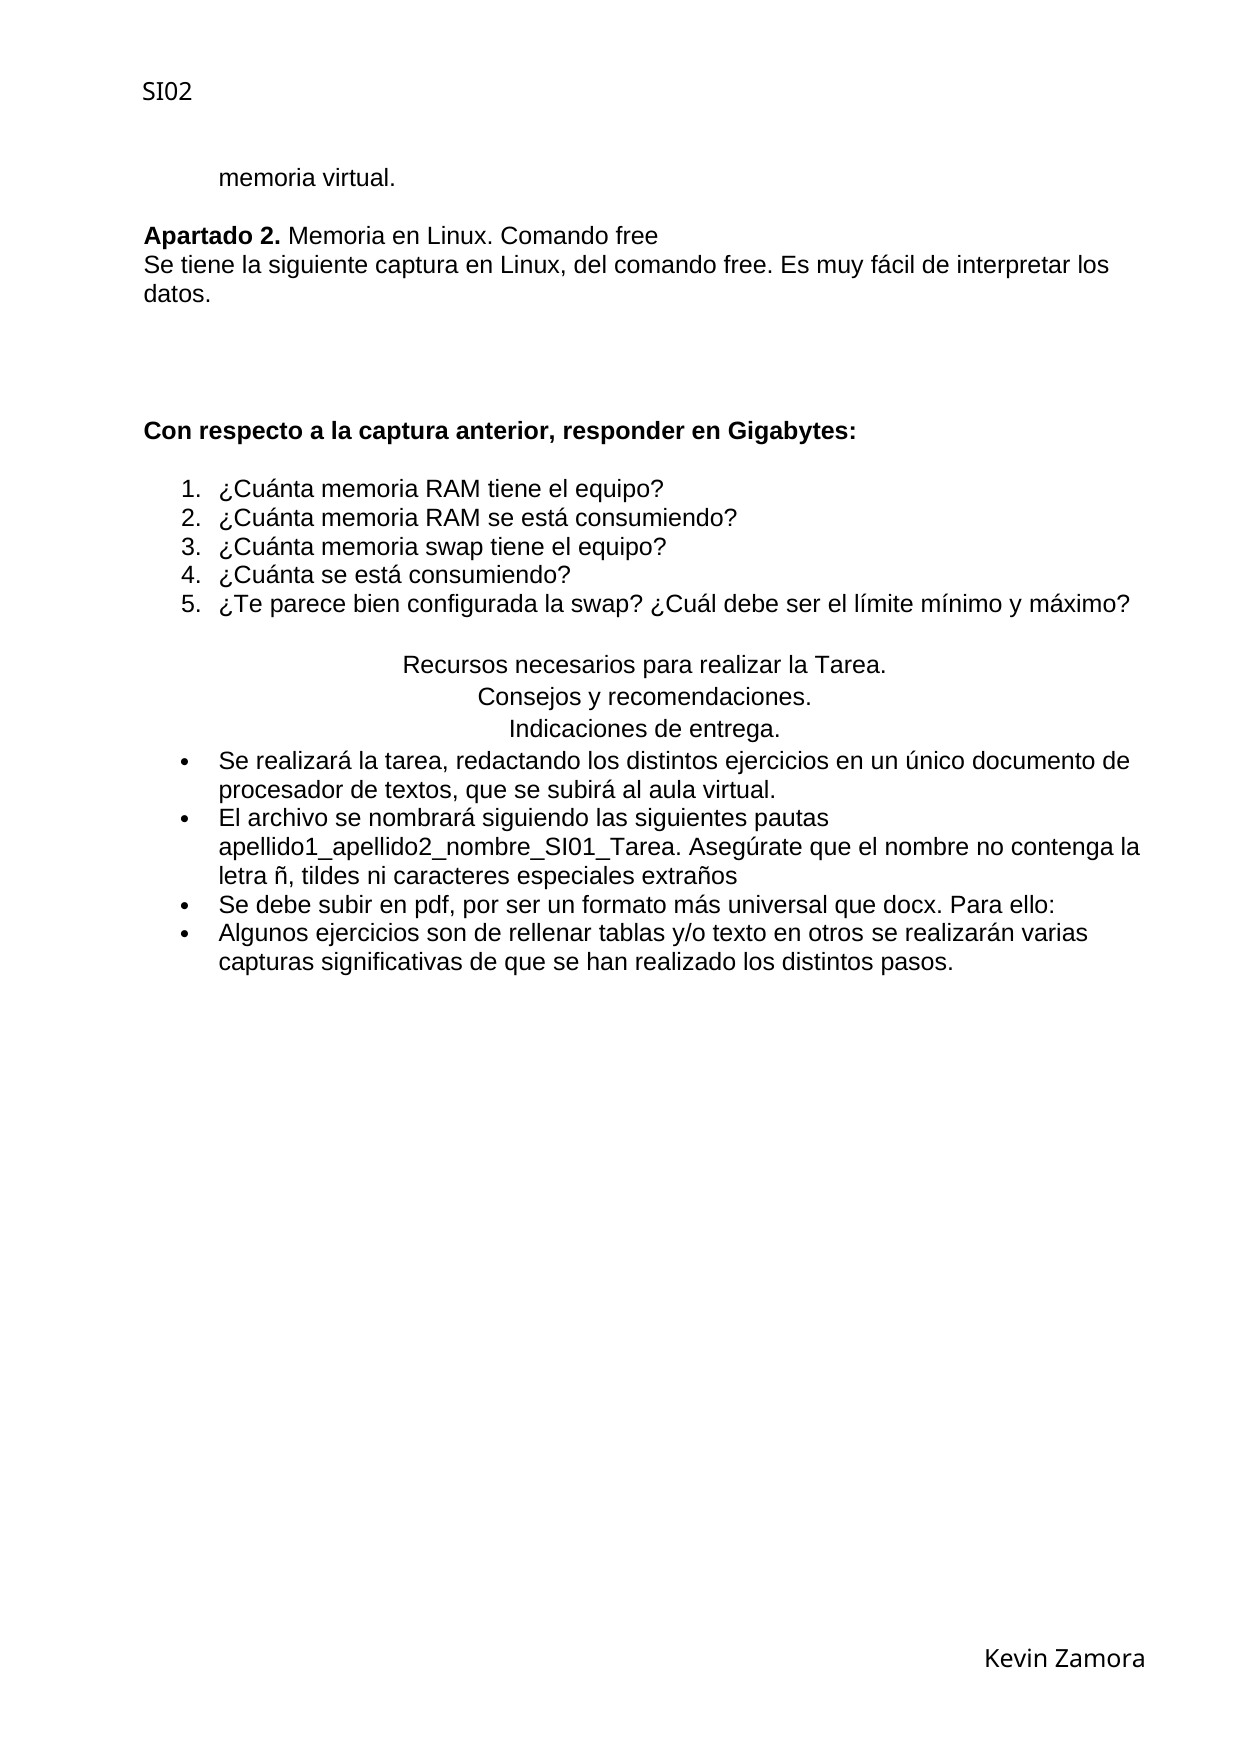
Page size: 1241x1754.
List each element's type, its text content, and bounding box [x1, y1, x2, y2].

table_cell Recursos necesarios para realizar la Tarea. [142, 649, 1148, 680]
table_cell Actividad 2. Con ayuda de Internet, rellena la siguiente tabla con ejemplos de software propietario y su alternativa en software libre (pueden ser para Windows o Linux). Actividad 3. Apartado 1. Memoria en Windows (Realizar este apartado en una máquina Windows) Además de poner las respuestas, realizar las capturas necesarias. Con la solapa Rendimiento, del administrador de tareas, responder: ¿Cuánta memoria RAM tiene el equipo? Cuenta con 10GBs de memoria RAM (La maquina ‘host’ dispone de 16GB) ¿Cuánta memoria RAM se está consumiendo? Está consumiendo 4,3GB. Desde la misma solapa Rendimiento, abrir “monitor de recursos” y comentar qué ves en ella relacionado con los contenidos de la unidad de trabajo. Como podemos ver, en dicha ventana, disponemos de más información y detalle acerca de los componentes principales de nuestro PC (CPU, Disco, Conexiones de Red y Memoria). En estos ‘desplegables’ se nos muestra también una lista de todas y cada una de las ‘tareas’ que tenemos en ejecución y el PID que se está usando para su procesa. Realiza este punto y el siguiente con la ayuda de Internet. Buscar cuánta memoria virtual tiene configurada Windows en este momento. Actualmente hay 4GB en Memoria Virtual, si no ando errado. Busca el archivo pagefile.sys en la partición C. Este archivo está oculto y es archivo de sistema, por lo que hay que cambiar la configuración para que se vea. ¿Cuál es su tamaño? Tiene un tamaño de 1.572.864 KB. Repetir con los archivos hiberfil.sys y swapfile.sys. En cuanto al archivo hiberfil.sys, parece ser que este ya ha sido “borrado” o como mínimo, habría que habilitar la opción de hibernado para que este se creara, en la versión ligera de Windows 10 que uso (Tiny10). Y en cuanto al archivo swapfile.sys, este tiene un tamaño de 262.144. Obtener los mismos datos mediante comando cmd Obtener captura de la ventana de Windows donde se configura la cantidad de memoria virtual. Apartado 2. Memoria en Linux. Comando free Se tiene la siguiente captura en Linux, del comando free. Es muy fácil de interpretar los datos. Con respecto a la captura anterior, responder en Gigabytes: ¿Cuánta memoria RAM tiene el equipo? ¿Cuánta memoria RAM se está consumiendo? ¿Cuánta memoria swap tiene el equipo? ¿Cuánta se está consumiendo? ¿Te parece bien configurada la swap? ¿Cuál debe ser el límite mínimo y máximo? [142, 133, 1148, 648]
table_cell Consejos y recomendaciones. [142, 681, 1148, 712]
table_cell Se realizará la tarea, redactando los distintos ejercicios en un único documento de procesador de textos, que se subirá al aula virtual. El archivo se nombrará siguiendo las siguientes pautas apellido1_apellido2_nombre_SI01_Tarea. Asegúrate que el nombre no contenga la letra ñ, tildes ni caracteres especiales extraños Se debe subir en pdf, por ser un formato más universal que docx. Para ello: Algunos ejercicios son de rellenar tablas y/o texto en otros se realizarán varias capturas significativas de que se han realizado los distintos pasos. [142, 744, 1148, 1007]
table_cell Indicaciones de entrega. [142, 713, 1148, 744]
